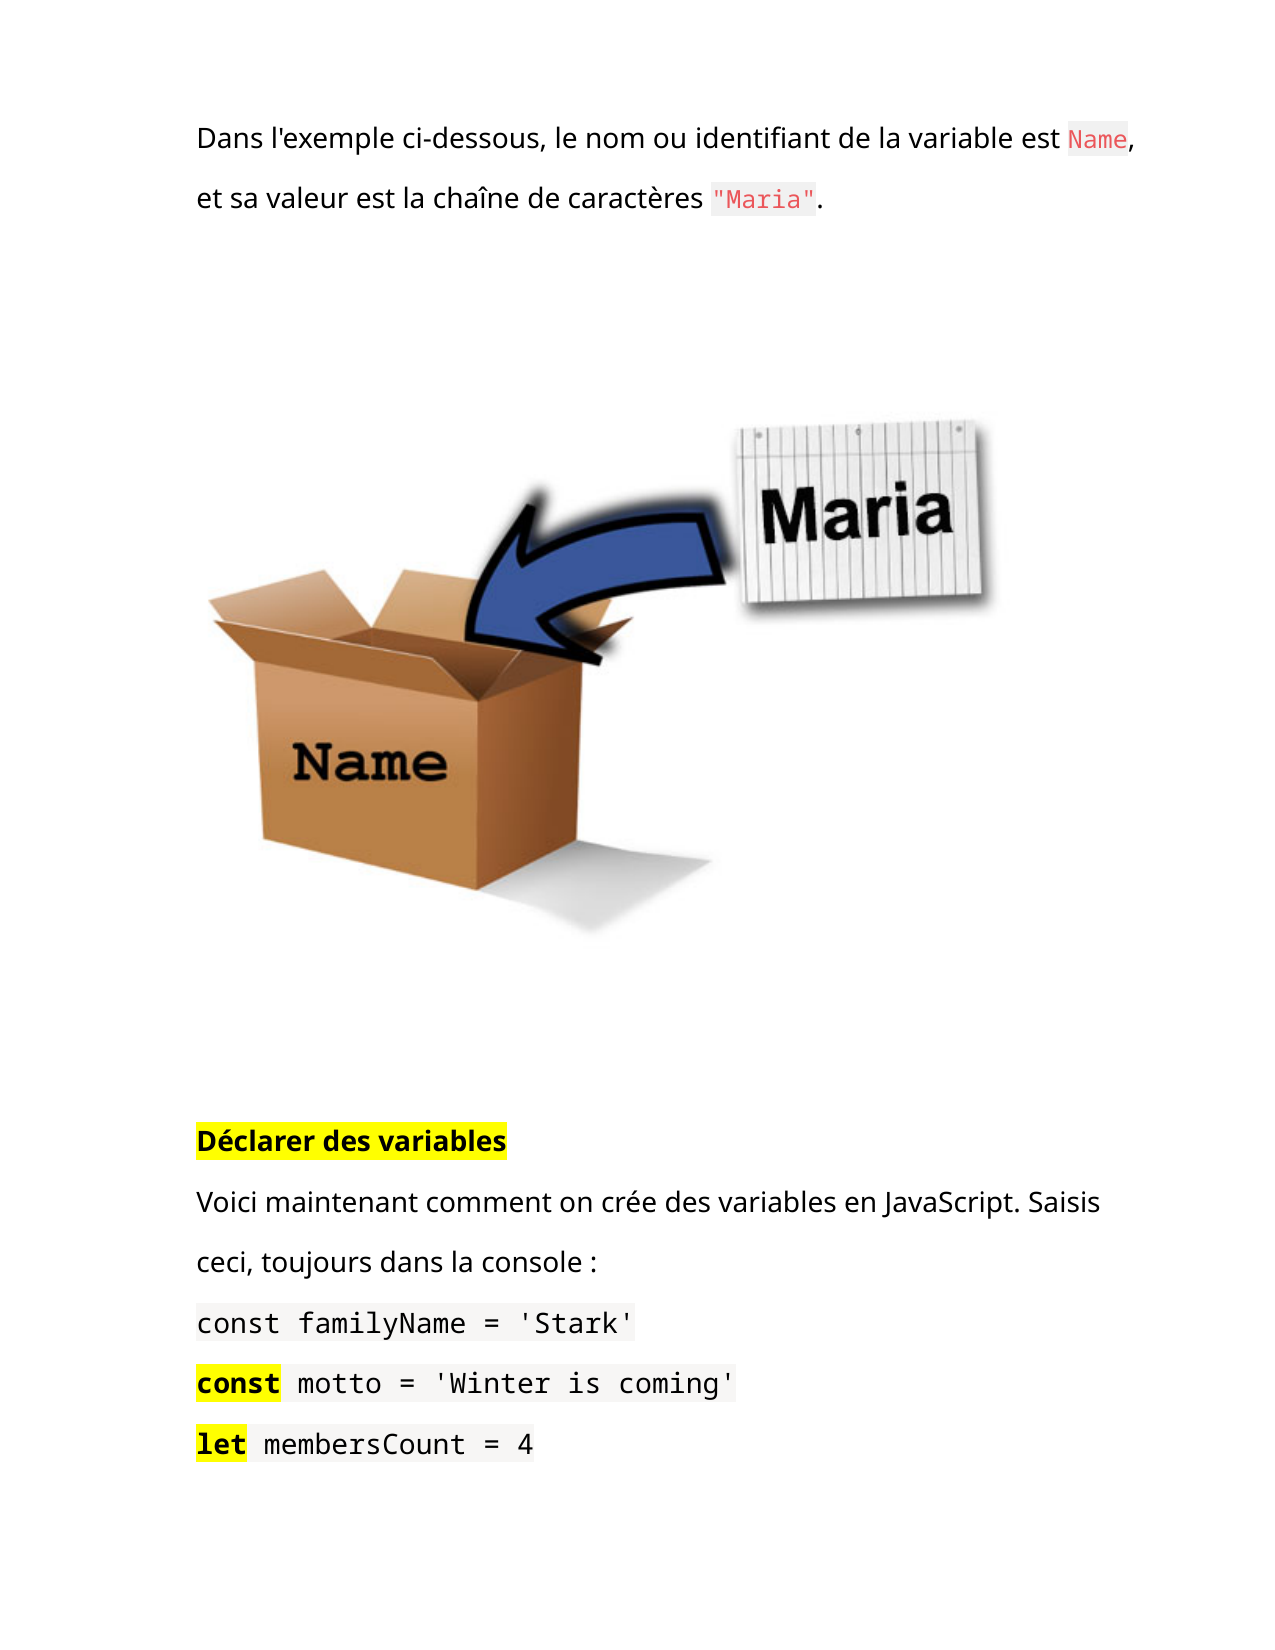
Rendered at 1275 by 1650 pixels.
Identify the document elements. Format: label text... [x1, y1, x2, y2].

text Voici maintenant comment on crée des variables en JavaScript. Saisis ceci, toujours dans la console : [196, 1182, 1157, 1281]
text const motto = 'Winter is coming' [196, 1364, 1157, 1402]
picture [196, 362, 1015, 949]
text Dans l'exemple ci-dessous, le nom ou identifiant de la variable est Name, et sa valeur est la chaîne de caractères "Maria". [196, 118, 1157, 217]
text const familyName = 'Stark' [196, 1303, 1157, 1341]
text Déclarer des variables [196, 1122, 1157, 1160]
text let membersCount = 4 [196, 1424, 1157, 1462]
